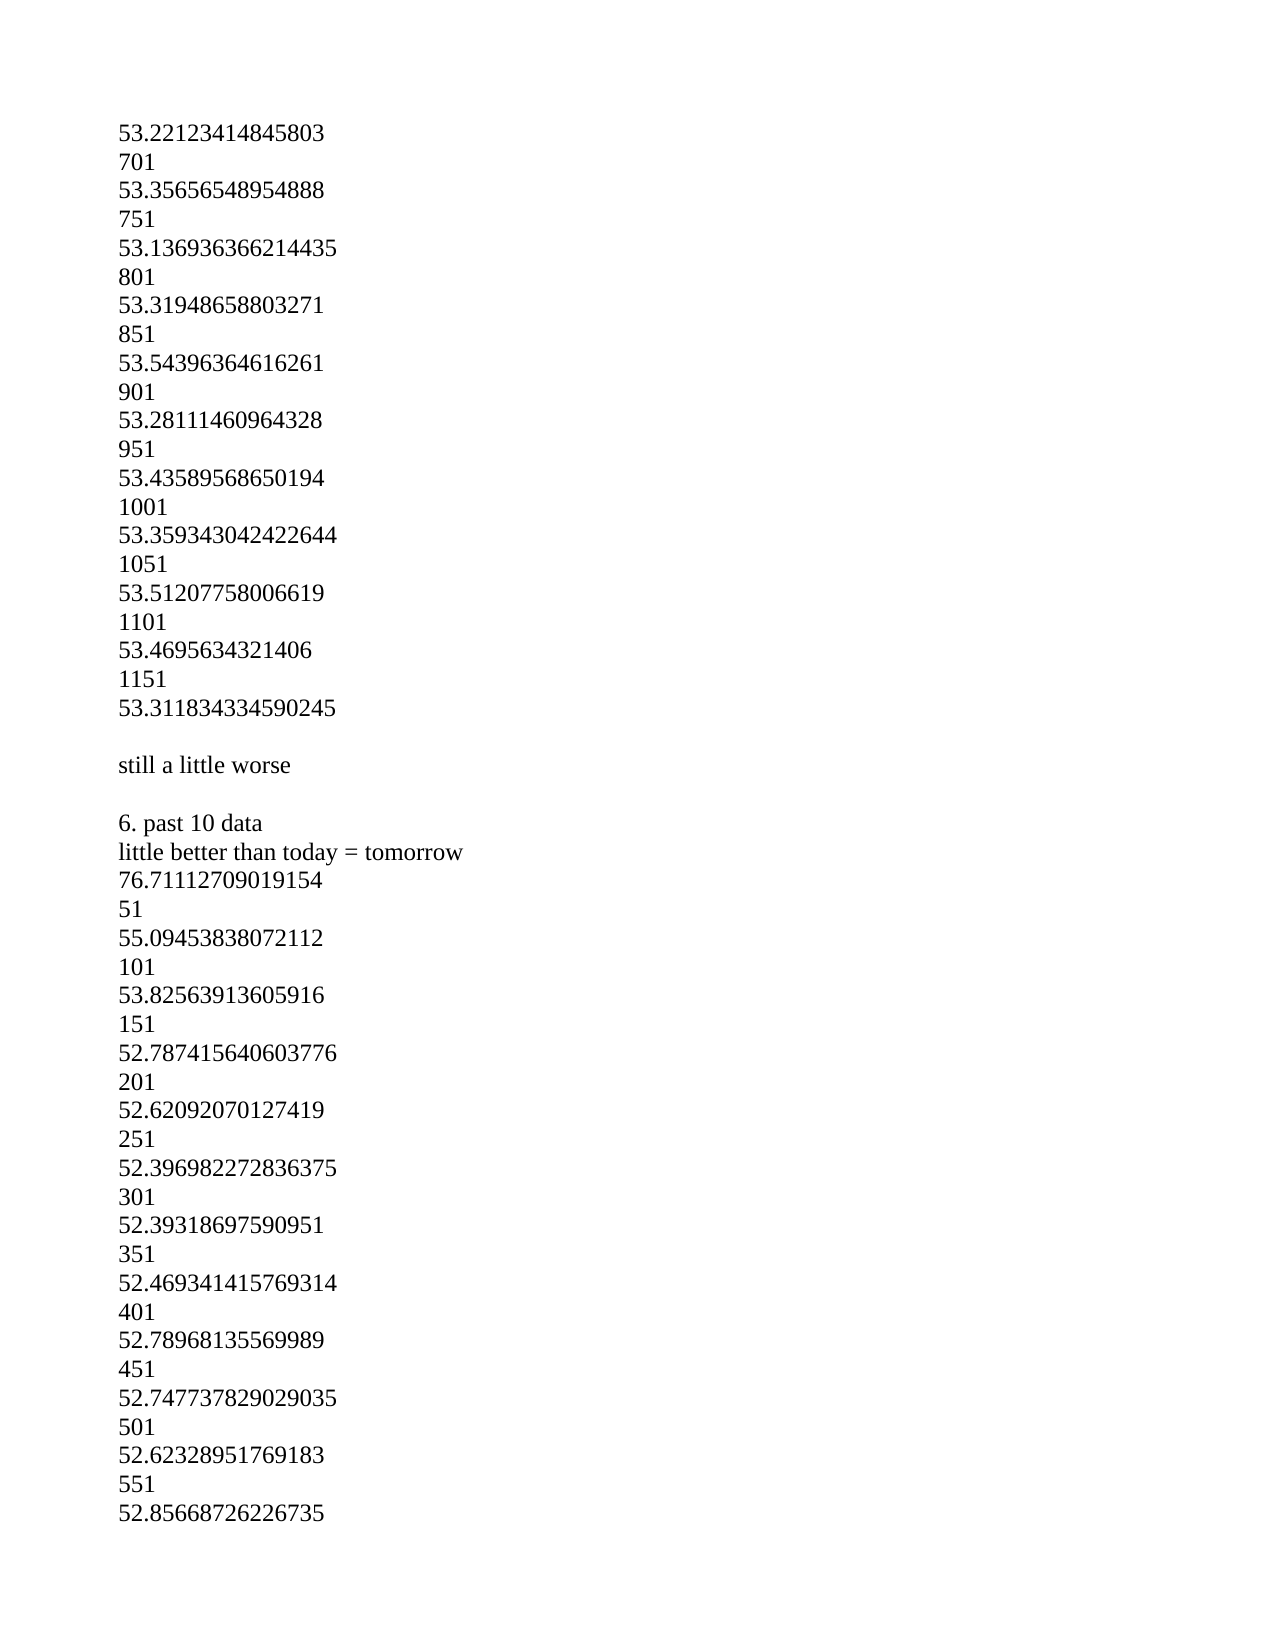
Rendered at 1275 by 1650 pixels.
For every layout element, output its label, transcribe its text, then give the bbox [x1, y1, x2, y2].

text 52.396982272836375 [118, 1153, 1157, 1182]
text 53.35656548954888 [118, 176, 1157, 204]
text 801 [118, 262, 1157, 291]
text 52.62092070127419 [118, 1096, 1157, 1124]
text 251 [118, 1124, 1157, 1153]
text 53.136936366214435 [118, 233, 1157, 262]
text 53.82563913605916 [118, 981, 1157, 1009]
text 101 [118, 952, 1157, 981]
text 901 [118, 377, 1157, 406]
text 551 [118, 1469, 1157, 1498]
text 1101 [118, 607, 1157, 636]
text little better than today = tomorrow [118, 837, 1157, 866]
text 851 [118, 319, 1157, 348]
text 51 [118, 894, 1157, 923]
text 301 [118, 1182, 1157, 1211]
text 1001 [118, 492, 1157, 521]
text 53.4695634321406 [118, 636, 1157, 664]
text 55.09453838072112 [118, 923, 1157, 952]
text 53.43589568650194 [118, 463, 1157, 492]
text still a little worse [118, 751, 1157, 779]
text 53.31948658803271 [118, 291, 1157, 319]
text 951 [118, 434, 1157, 463]
text 53.311834334590245 [118, 693, 1157, 722]
text 701 [118, 147, 1157, 176]
text 201 [118, 1067, 1157, 1096]
text 52.39318697590951 [118, 1211, 1157, 1239]
text 6. past 10 data [118, 808, 1157, 837]
text 53.28111460964328 [118, 406, 1157, 434]
text 1051 [118, 549, 1157, 578]
text 501 [118, 1412, 1157, 1441]
text 53.51207758006619 [118, 578, 1157, 607]
text 52.85668726226735 [118, 1498, 1157, 1527]
text 1151 [118, 664, 1157, 693]
text 751 [118, 204, 1157, 233]
text 151 [118, 1009, 1157, 1038]
text 52.747737829029035 [118, 1383, 1157, 1412]
text 52.78968135569989 [118, 1326, 1157, 1354]
text 76.71112709019154 [118, 866, 1157, 894]
text 52.62328951769183 [118, 1441, 1157, 1469]
text 53.359343042422644 [118, 521, 1157, 549]
text 401 [118, 1297, 1157, 1326]
text 53.22123414845803 [118, 118, 1157, 147]
text 52.787415640603776 [118, 1038, 1157, 1067]
text 52.469341415769314 [118, 1268, 1157, 1297]
text 451 [118, 1354, 1157, 1383]
text 351 [118, 1239, 1157, 1268]
text 53.54396364616261 [118, 348, 1157, 377]
